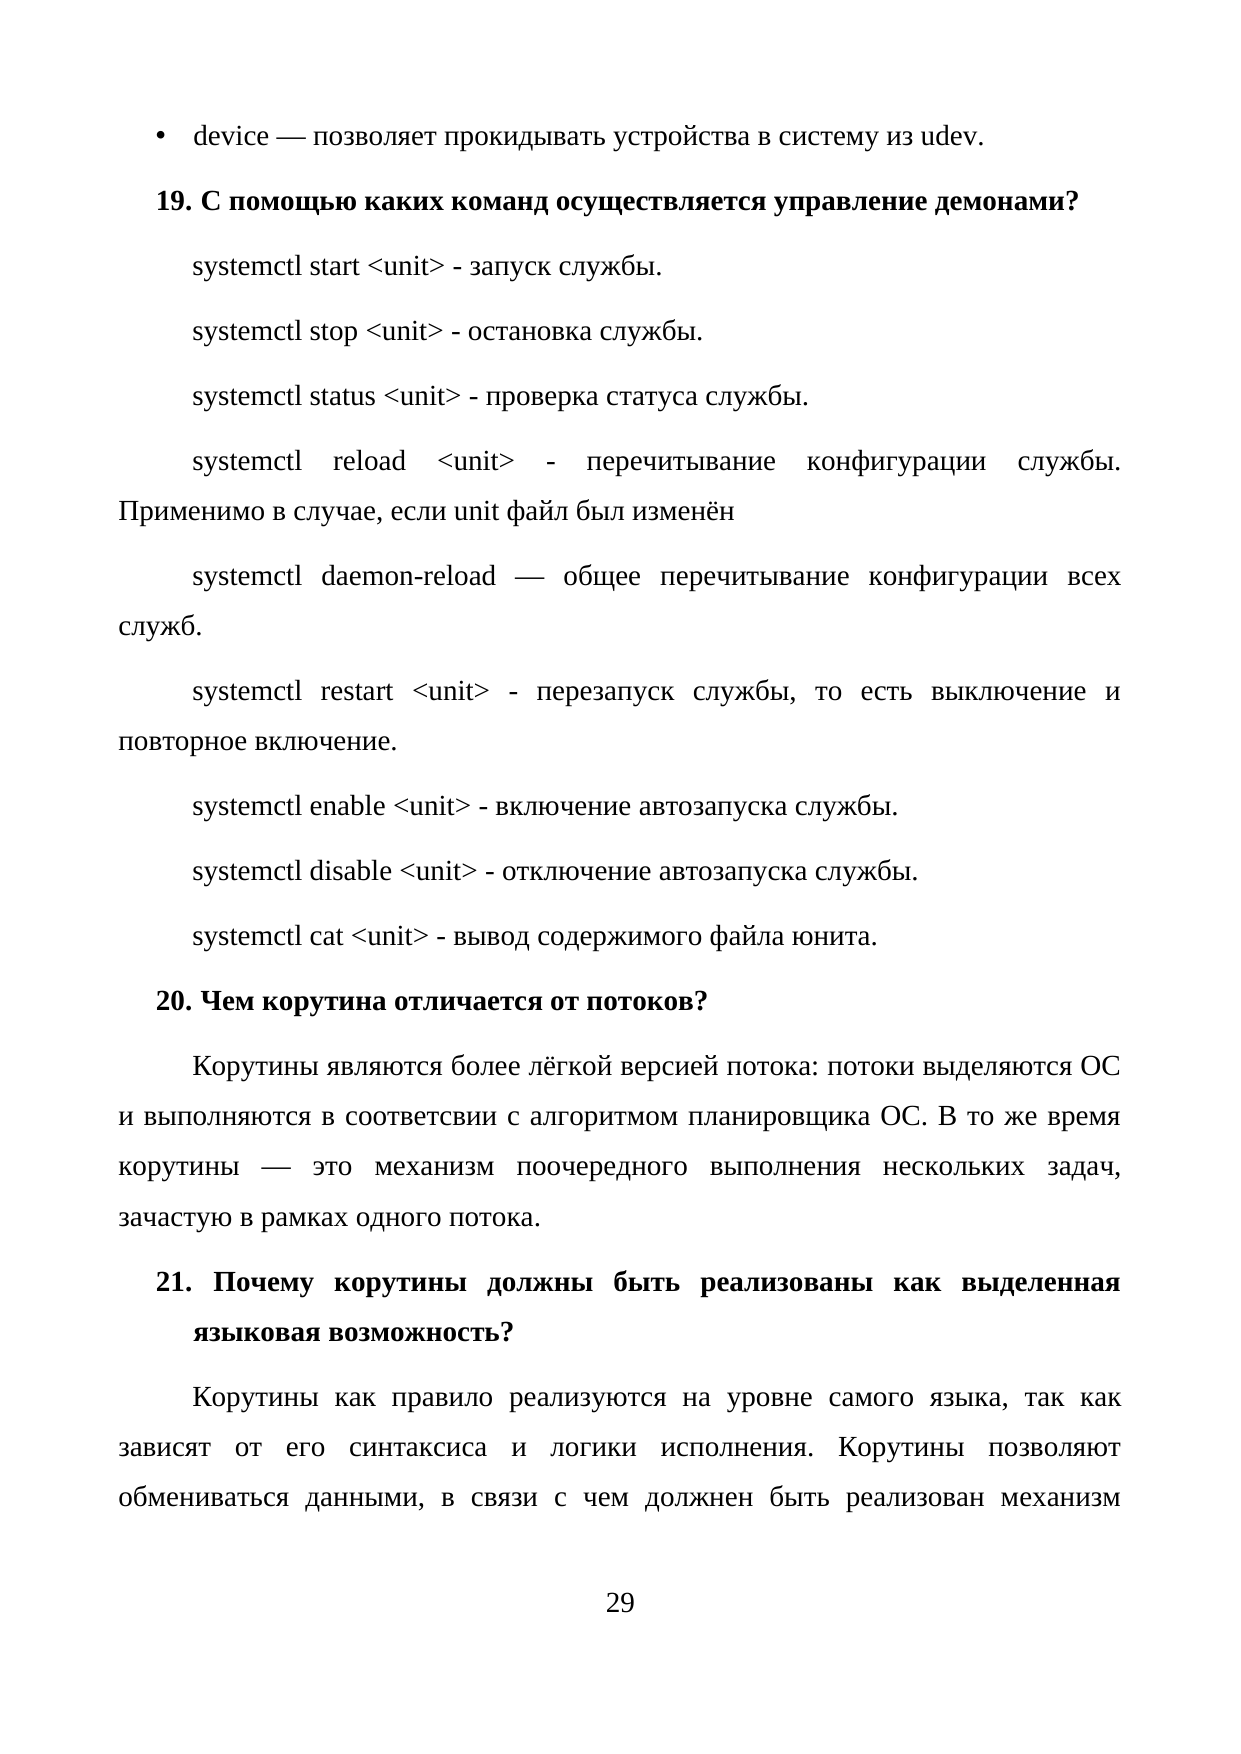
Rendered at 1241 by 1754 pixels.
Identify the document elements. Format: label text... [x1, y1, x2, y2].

text Корутины как правило реализуются на уровне самого языка, так как зависят от его синтаксиса и логики исполнения. Корутины позволяют обмениваться данными, в связи с чем должнен быть реализован механизм [118, 1379, 1122, 1513]
list Чем корутина отличается от потоков? [156, 983, 1122, 1017]
list Почему корутины должны быть реализованы как выделенная языковая возможность? [156, 1264, 1122, 1348]
text systemctl status <unit> - проверка статуса службы. [118, 378, 1122, 411]
text systemctl daemon-reload — общее перечитывание конфигурации всех служб. [118, 558, 1122, 642]
list С помощью каких команд осуществляется управление демонами? [156, 183, 1122, 217]
text systemctl disable <unit> - отключение автозапуска службы. [118, 853, 1122, 887]
text systemctl reload <unit> - перечитывание конфигурации службы. Применимо в случае, если unit файл был изменён [118, 443, 1122, 527]
text Корутины являются более лёгкой версией потока: потоки выделяются ОС и выполняются в соответсвии с алгоритмом планировщика ОС. В то же время корутины — это механизм поочередного выполнения нескольких задач, зачастую в рамках одного потока. [118, 1048, 1122, 1232]
text systemctl enable <unit> - включение автозапуска службы. [118, 788, 1122, 822]
text systemctl restart <unit> - перезапуск службы, то есть выключение и повторное включение. [118, 673, 1122, 757]
text systemctl start <unit> - запуск службы. [118, 248, 1122, 282]
list device — позволяет прокидывать устройства в систему из udev. [156, 118, 1122, 152]
text systemctl stop <unit> - остановка службы. [118, 313, 1122, 346]
text systemctl cat <unit> - вывод содержимого файла юнита. [118, 918, 1122, 952]
